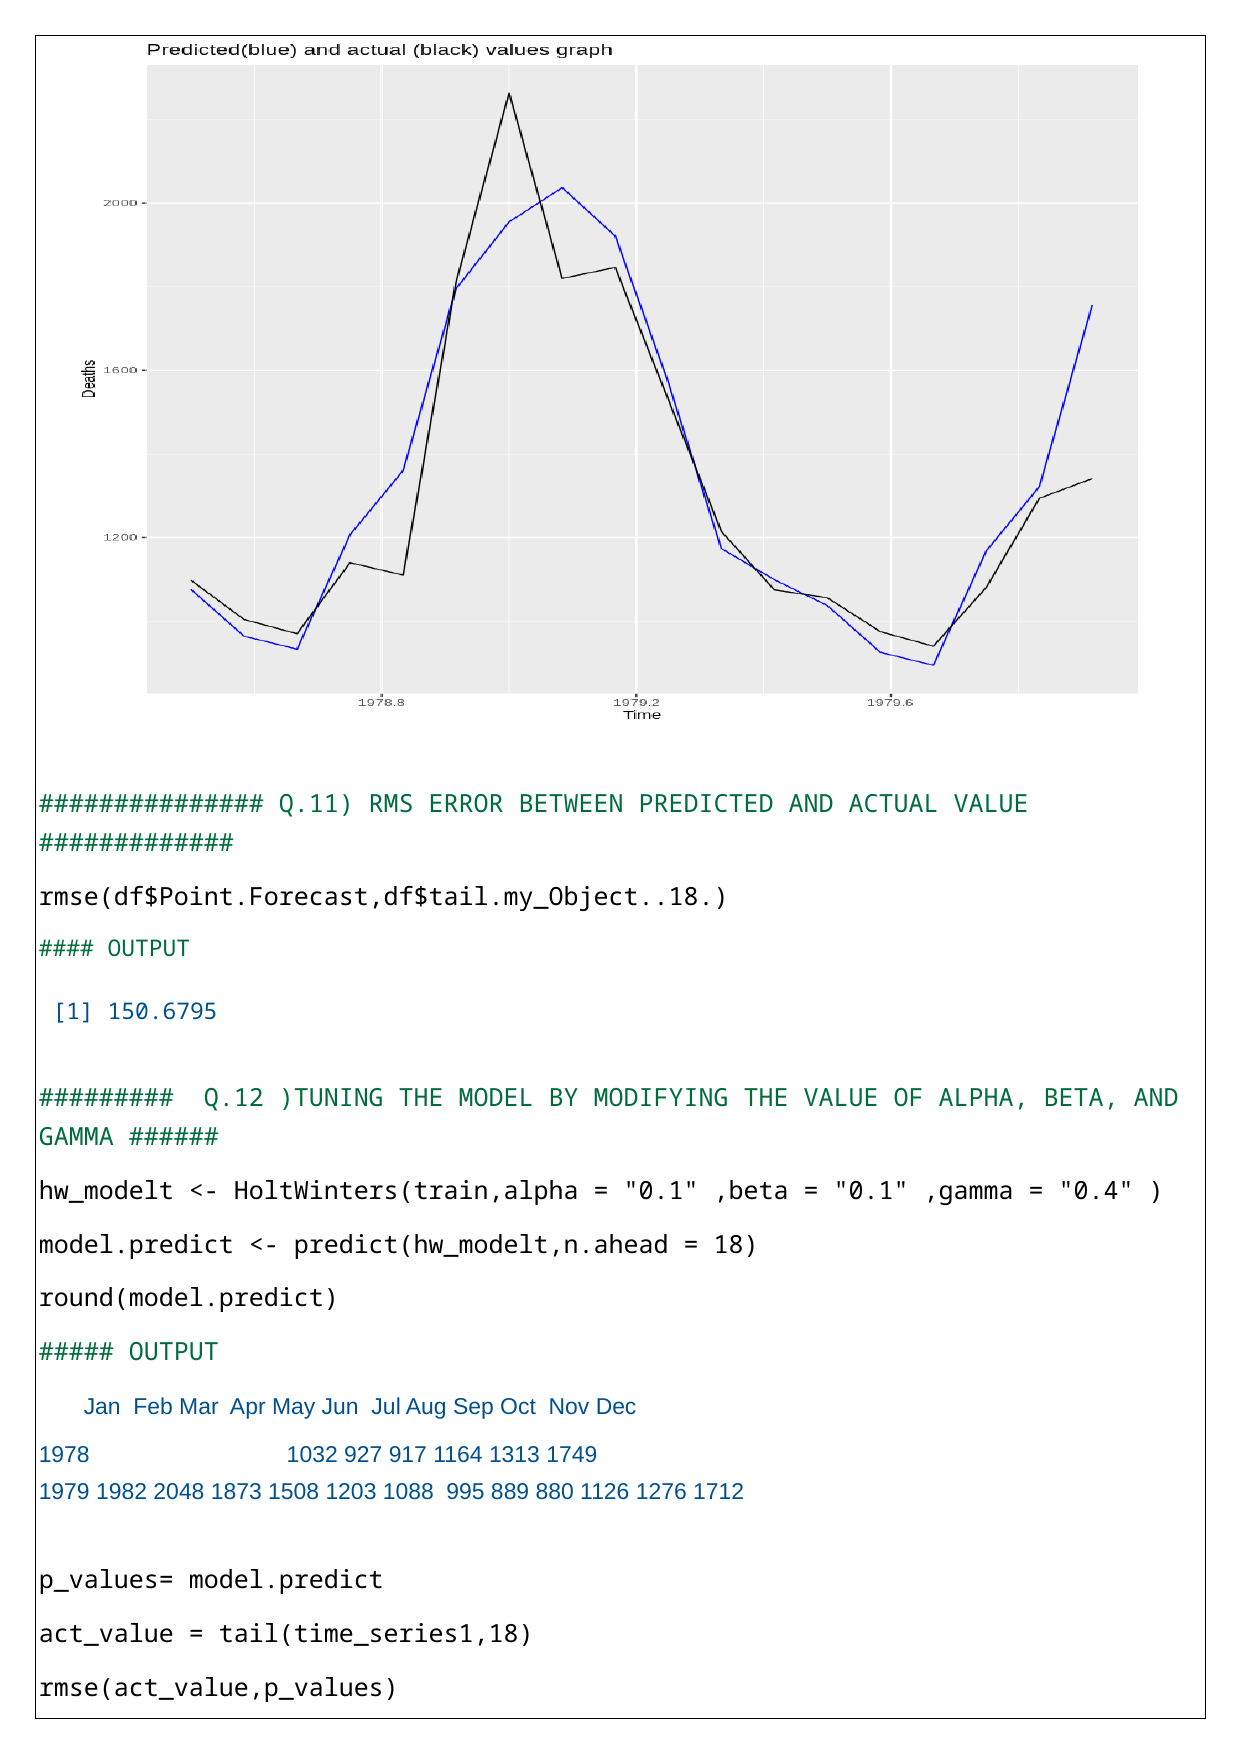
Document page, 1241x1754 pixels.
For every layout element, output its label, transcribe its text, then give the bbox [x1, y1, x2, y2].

text ##### OUTPUT [38, 1334, 1202, 1368]
text [1] 150.6795 [38, 995, 1202, 1026]
text rmse(act_value,p_values) [38, 1669, 1202, 1703]
text 1979 1982 2048 1873 1508 1203 1088 995 889 880 1126 1276 1712 [38, 1478, 1202, 1504]
text act_value = tail(time_series1,18) [38, 1615, 1202, 1649]
picture [74, 38, 1147, 727]
text round(model.predict) [38, 1280, 1202, 1314]
text model.predict <- predict(hw_modelt,n.ahead = 18) [38, 1226, 1202, 1260]
text hw_modelt <- HoltWinters(train,alpha = "0.1" ,beta = "0.1" ,gamma = "0.4" ) [38, 1173, 1202, 1207]
text ######### Q.12 )TUNING THE MODEL BY MODIFYING THE VALUE OF ALPHA, BETA, AND GAMMA ###### [38, 1080, 1202, 1153]
text #### OUTPUT [38, 932, 1202, 963]
text p_values= model.predict [38, 1562, 1202, 1596]
text rmse(df$Point.Forecast,df$tail.my_Object..18.) [38, 878, 1202, 912]
text Jan Feb Mar Apr May Jun Jul Aug Sep Oct Nov Dec [38, 1388, 1202, 1422]
text ############### Q.11) RMS ERROR BETWEEN PREDICTED AND ACTUAL VALUE ############# [38, 786, 1202, 859]
text 1978 1032 927 917 1164 1313 1749 [38, 1441, 1202, 1468]
